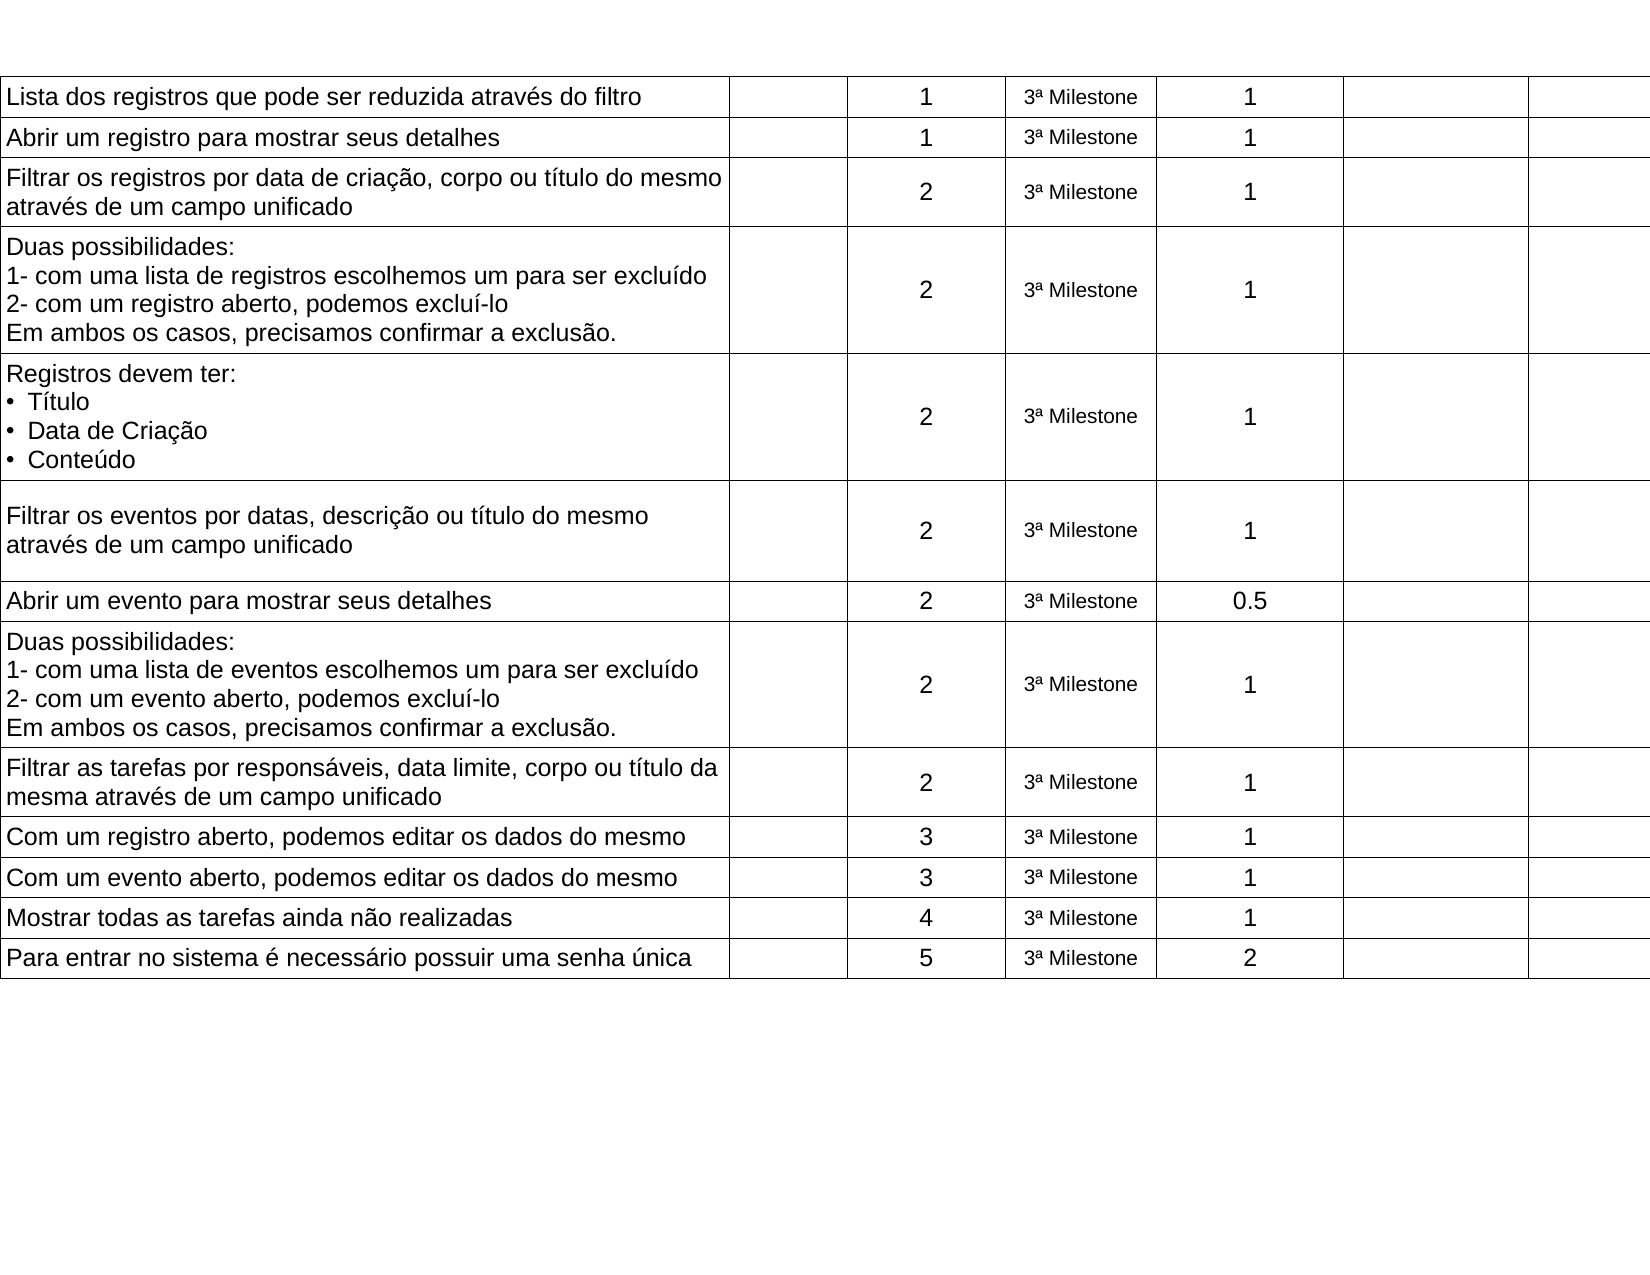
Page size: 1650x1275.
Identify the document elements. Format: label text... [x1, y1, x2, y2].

table_cell 4 [848, 898, 1005, 937]
table_cell Registros devem ter: Título Data de Criação Conteúdo [1, 354, 729, 479]
table_cell 1 [1157, 858, 1343, 897]
table_cell [730, 158, 847, 226]
table_cell 1 [1157, 158, 1343, 226]
table_header Lista dos registros que pode ser reduzida através do filtro [1, 77, 729, 117]
table_cell Duas possibilidades: 1- com uma lista de eventos escolhemos um para ser excluído 2- com um evento aberto, podemos excluí-lo Em ambos os casos, precisamos confirmar a exclusão. [1, 622, 729, 747]
table_cell [1344, 158, 1528, 226]
table_cell [1529, 481, 1650, 581]
table_cell [1529, 898, 1650, 937]
table_cell 2 [1157, 939, 1343, 978]
table_cell Para entrar no sistema é necessário possuir uma senha única [1, 939, 729, 978]
table_header [1344, 77, 1528, 117]
table_cell 0.5 [1157, 582, 1343, 621]
table_cell Abrir um evento para mostrar seus detalhes [1, 582, 729, 621]
table_cell [730, 622, 847, 747]
table_cell [1529, 354, 1650, 479]
table_cell [730, 858, 847, 897]
table_header 1 [848, 77, 1005, 117]
table_cell [1529, 582, 1650, 621]
table_header 3ª Milestone [1006, 77, 1156, 117]
table_cell 3ª Milestone [1006, 227, 1156, 353]
table_cell 3ª Milestone [1006, 582, 1156, 621]
table_cell 3ª Milestone [1006, 898, 1156, 937]
table_cell 1 [1157, 354, 1343, 479]
table_cell [730, 898, 847, 937]
table_cell 3ª Milestone [1006, 858, 1156, 897]
table_cell [1529, 158, 1650, 226]
table_header 1 [1157, 77, 1343, 117]
table_cell 3ª Milestone [1006, 118, 1156, 157]
table_cell Abrir um registro para mostrar seus detalhes [1, 118, 729, 157]
table_cell Duas possibilidades: 1- com uma lista de registros escolhemos um para ser excluído 2- com um registro aberto, podemos excluí-lo Em ambos os casos, precisamos confirmar a exclusão. [1, 227, 729, 353]
table_cell 3ª Milestone [1006, 354, 1156, 479]
table_cell 2 [848, 622, 1005, 747]
table_cell [1529, 118, 1650, 157]
table_cell 2 [848, 227, 1005, 353]
table_cell [1344, 898, 1528, 937]
table_cell 5 [848, 939, 1005, 978]
table_cell 1 [1157, 817, 1343, 857]
table_cell [1529, 748, 1650, 816]
table_cell [1344, 748, 1528, 816]
table_cell [730, 748, 847, 816]
table_cell Mostrar todas as tarefas ainda não realizadas [1, 898, 729, 937]
table_cell [1344, 481, 1528, 581]
table_cell Com um registro aberto, podemos editar os dados do mesmo [1, 817, 729, 857]
table_cell Com um evento aberto, podemos editar os dados do mesmo [1, 858, 729, 897]
table_cell [730, 481, 847, 581]
table_cell 2 [848, 354, 1005, 479]
table_header [1529, 77, 1650, 117]
table_cell [1529, 817, 1650, 857]
table_cell 2 [848, 481, 1005, 581]
table_cell [1344, 622, 1528, 747]
table_cell [730, 118, 847, 157]
table_cell 3ª Milestone [1006, 481, 1156, 581]
table_cell [1529, 227, 1650, 353]
table_cell [1344, 118, 1528, 157]
table_cell [730, 817, 847, 857]
table_cell [730, 227, 847, 353]
table_cell Filtrar as tarefas por responsáveis, data limite, corpo ou título da mesma através de um campo unificado [1, 748, 729, 816]
table_cell [730, 582, 847, 621]
table_cell [730, 354, 847, 479]
table_cell [1344, 227, 1528, 353]
table_cell [1344, 354, 1528, 479]
table_cell 1 [1157, 622, 1343, 747]
table_cell 2 [848, 582, 1005, 621]
table_cell 3ª Milestone [1006, 939, 1156, 978]
table_cell 3ª Milestone [1006, 158, 1156, 226]
table_cell 1 [1157, 227, 1343, 353]
table_cell [1344, 858, 1528, 897]
table_cell 3ª Milestone [1006, 622, 1156, 747]
table_cell 1 [1157, 748, 1343, 816]
table_cell [730, 939, 847, 978]
table_cell 1 [1157, 118, 1343, 157]
table_cell Filtrar os eventos por datas, descrição ou título do mesmo através de um campo unificado [1, 481, 729, 581]
table_cell [1529, 939, 1650, 978]
table_cell 1 [1157, 481, 1343, 581]
table_cell [1344, 939, 1528, 978]
table_cell [1344, 582, 1528, 621]
table_cell Filtrar os registros por data de criação, corpo ou título do mesmo através de um campo unificado [1, 158, 729, 226]
table_cell 1 [848, 118, 1005, 157]
table_cell 3ª Milestone [1006, 748, 1156, 816]
table_cell 2 [848, 158, 1005, 226]
table_cell 3ª Milestone [1006, 817, 1156, 857]
table_cell [1529, 858, 1650, 897]
table_cell [1529, 622, 1650, 747]
table_cell 1 [1157, 898, 1343, 937]
table_cell 3 [848, 817, 1005, 857]
table_cell 2 [848, 748, 1005, 816]
table_cell [1344, 817, 1528, 857]
table_cell 3 [848, 858, 1005, 897]
table_header [730, 77, 847, 117]
